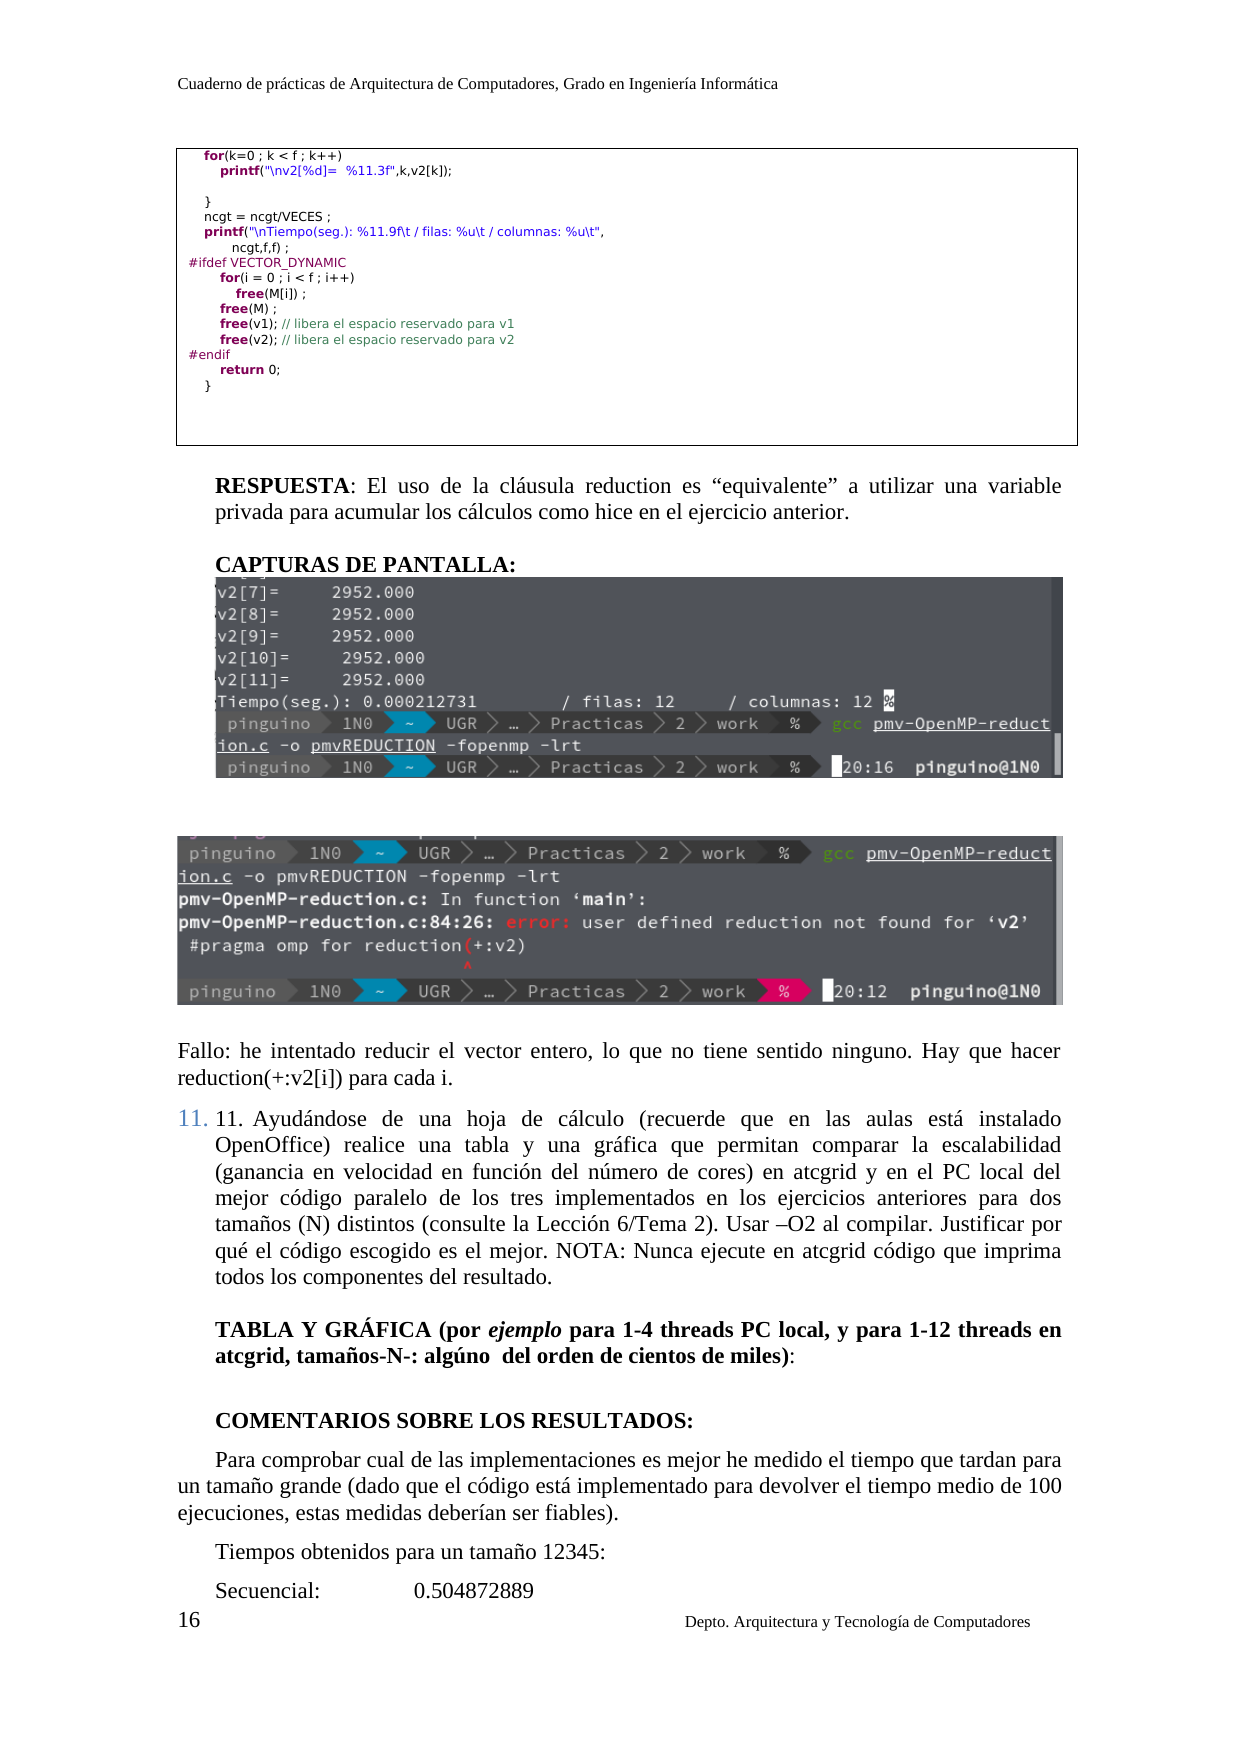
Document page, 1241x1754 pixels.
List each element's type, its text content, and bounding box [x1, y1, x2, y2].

text CAPTURAS DE PANTALLA: [215, 551, 1063, 577]
list Fallo: he intentado reducir el vector entero, lo que no tiene sentido ninguno. Hay que hacer reduction(+:v2[i]) para cada i. [177, 1037, 1063, 1090]
table_header for(k=0 ; k < f ; k++) printf("\nv2[%d]= %11.3f",k,v2[k]); } ncgt = ncgt/VECES ; printf("\nTiempo(seg.): %11.9f\t / filas: %u\t / columnas: %u\t", ncgt,f,f) ; #ifdef VECTOR_DYNAMIC for(i = 0 ; i < f ; i++) free(M[i]) ; free(M) ; free(v1); // libera el espacio reservado para v1 free(v2); // libera el espacio reservado para v2 #endif return 0; } [177, 149, 1077, 444]
text Para comprobar cual de las implementaciones es mejor he medido el tiempo que tardan para un tamaño grande (dado que el código está implementado para devolver el tiempo medio de 100 ejecuciones, estas medidas deberían ser fiables). [177, 1446, 1063, 1525]
text RESPUESTA: El uso de la cláusula reduction es “equivalente” a utilizar una variable privada para acumular los cálculos como hice en el ejercicio anterior. [215, 472, 1063, 524]
text Secuencial: 0.504872889 [177, 1577, 1063, 1603]
list 11. Ayudándose de una hoja de cálculo (recuerde que en las aulas está instalado OpenOffice) realice una tabla y una gráfica que permitan comparar la escalabilidad (ganancia en velocidad en función del número de cores) en atcgrid y en el PC local del mejor código paralelo de los tres implementados en los ejercicios anteriores para dos tamaños (N) distintos (consulte la Lección 6/Tema 2). Usar –O2 al compilar. Justificar por qué el código escogido es el mejor. NOTA: Nunca ejecute en atcgrid código que imprima todos los componentes del resultado. [177, 1103, 1063, 1289]
text Tiempos obtenidos para un tamaño 12345: [177, 1538, 1063, 1564]
picture [214, 577, 1063, 778]
picture [177, 836, 1063, 1005]
text TABLA Y GRÁFICA (por ejemplo para 1-4 threads PC local, y para 1-12 threads en atcgrid, tamaños-N-: algúno del orden de cientos de miles): [215, 1316, 1063, 1368]
text COMENTARIOS SOBRE LOS RESULTADOS: [177, 1407, 1063, 1434]
